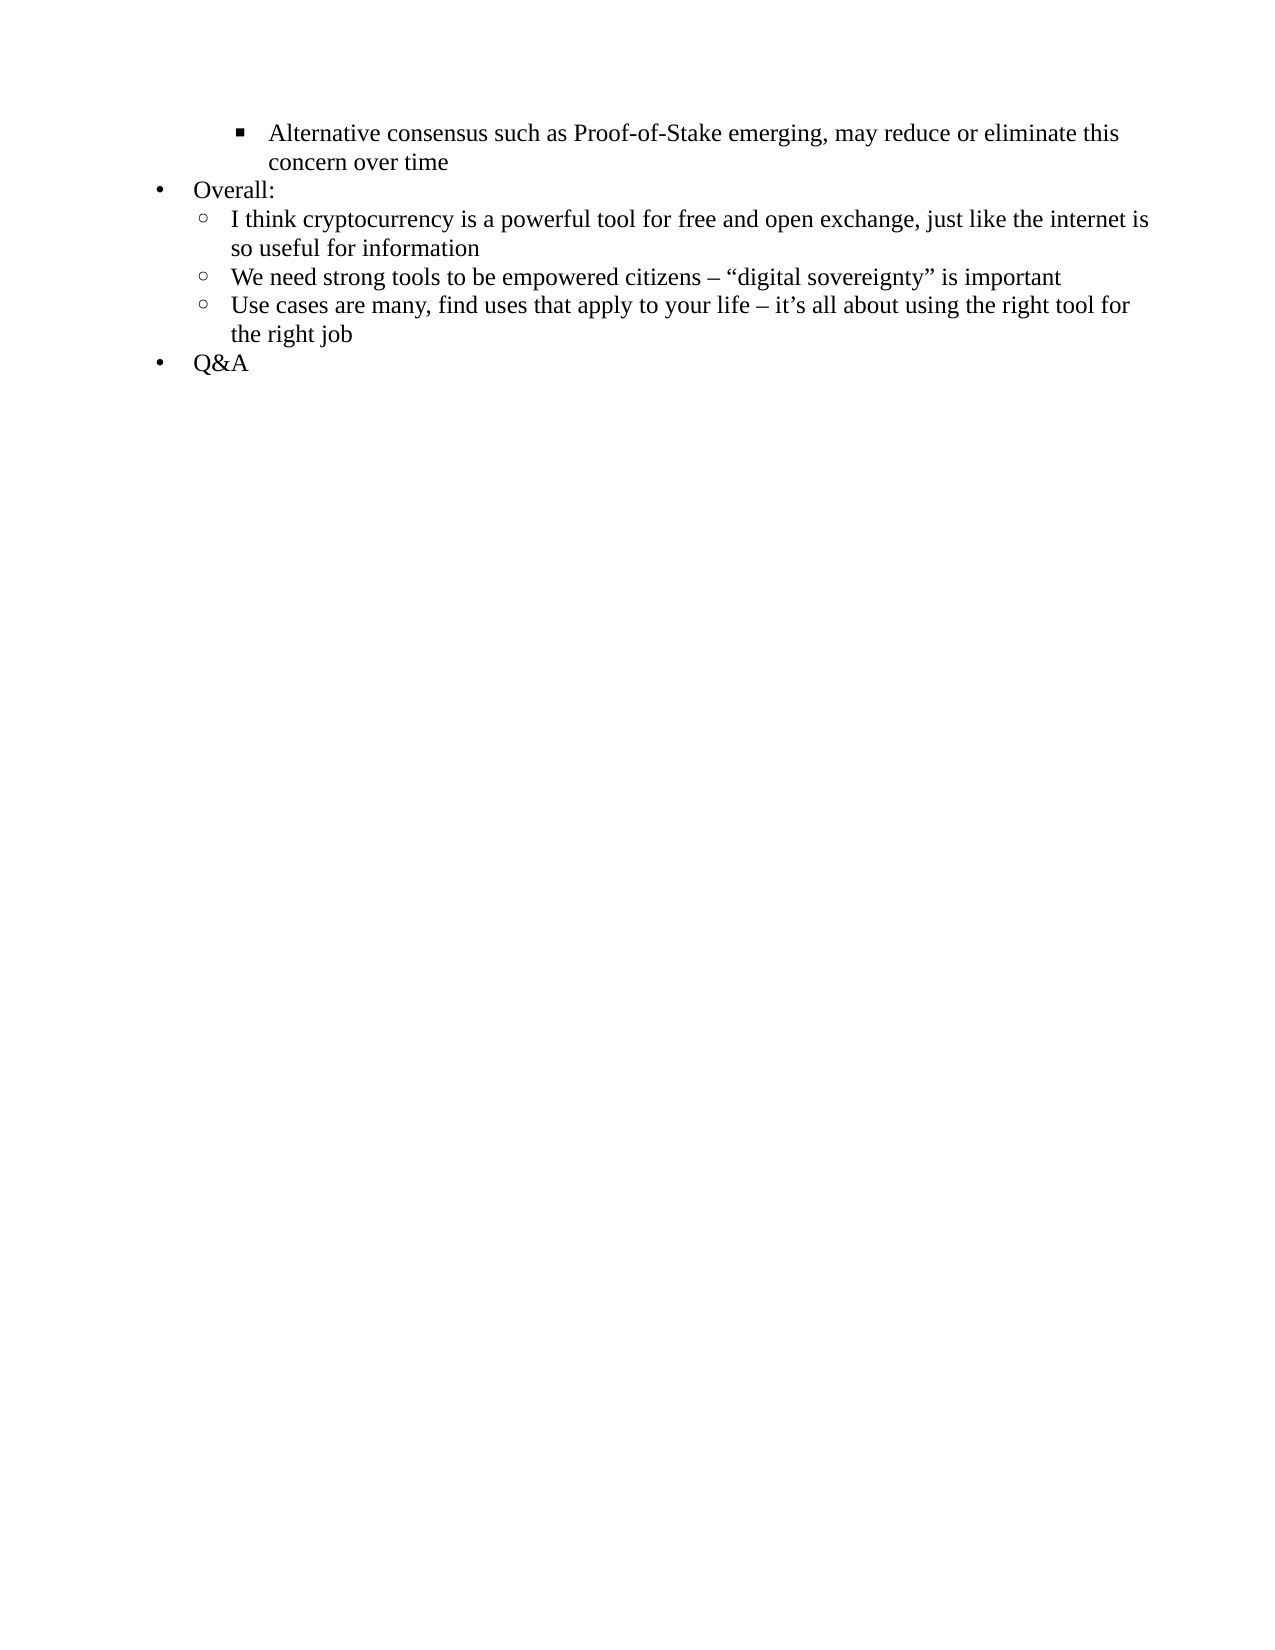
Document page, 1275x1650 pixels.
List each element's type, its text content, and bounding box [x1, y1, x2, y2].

list We need strong tools to be empowered citizens – “digital sovereignty” is important [193, 262, 1157, 291]
list I think cryptocurrency is a powerful tool for free and open exchange, just like the internet is so useful for information [193, 204, 1157, 262]
list Overall: [156, 176, 1157, 204]
list Alternative consensus such as Proof-of-Stake emerging, may reduce or eliminate this concern over time [231, 118, 1157, 176]
list Use cases are many, find uses that apply to your life – it’s all about using the right tool for the right job [193, 291, 1157, 348]
list Q&A [156, 348, 1157, 377]
